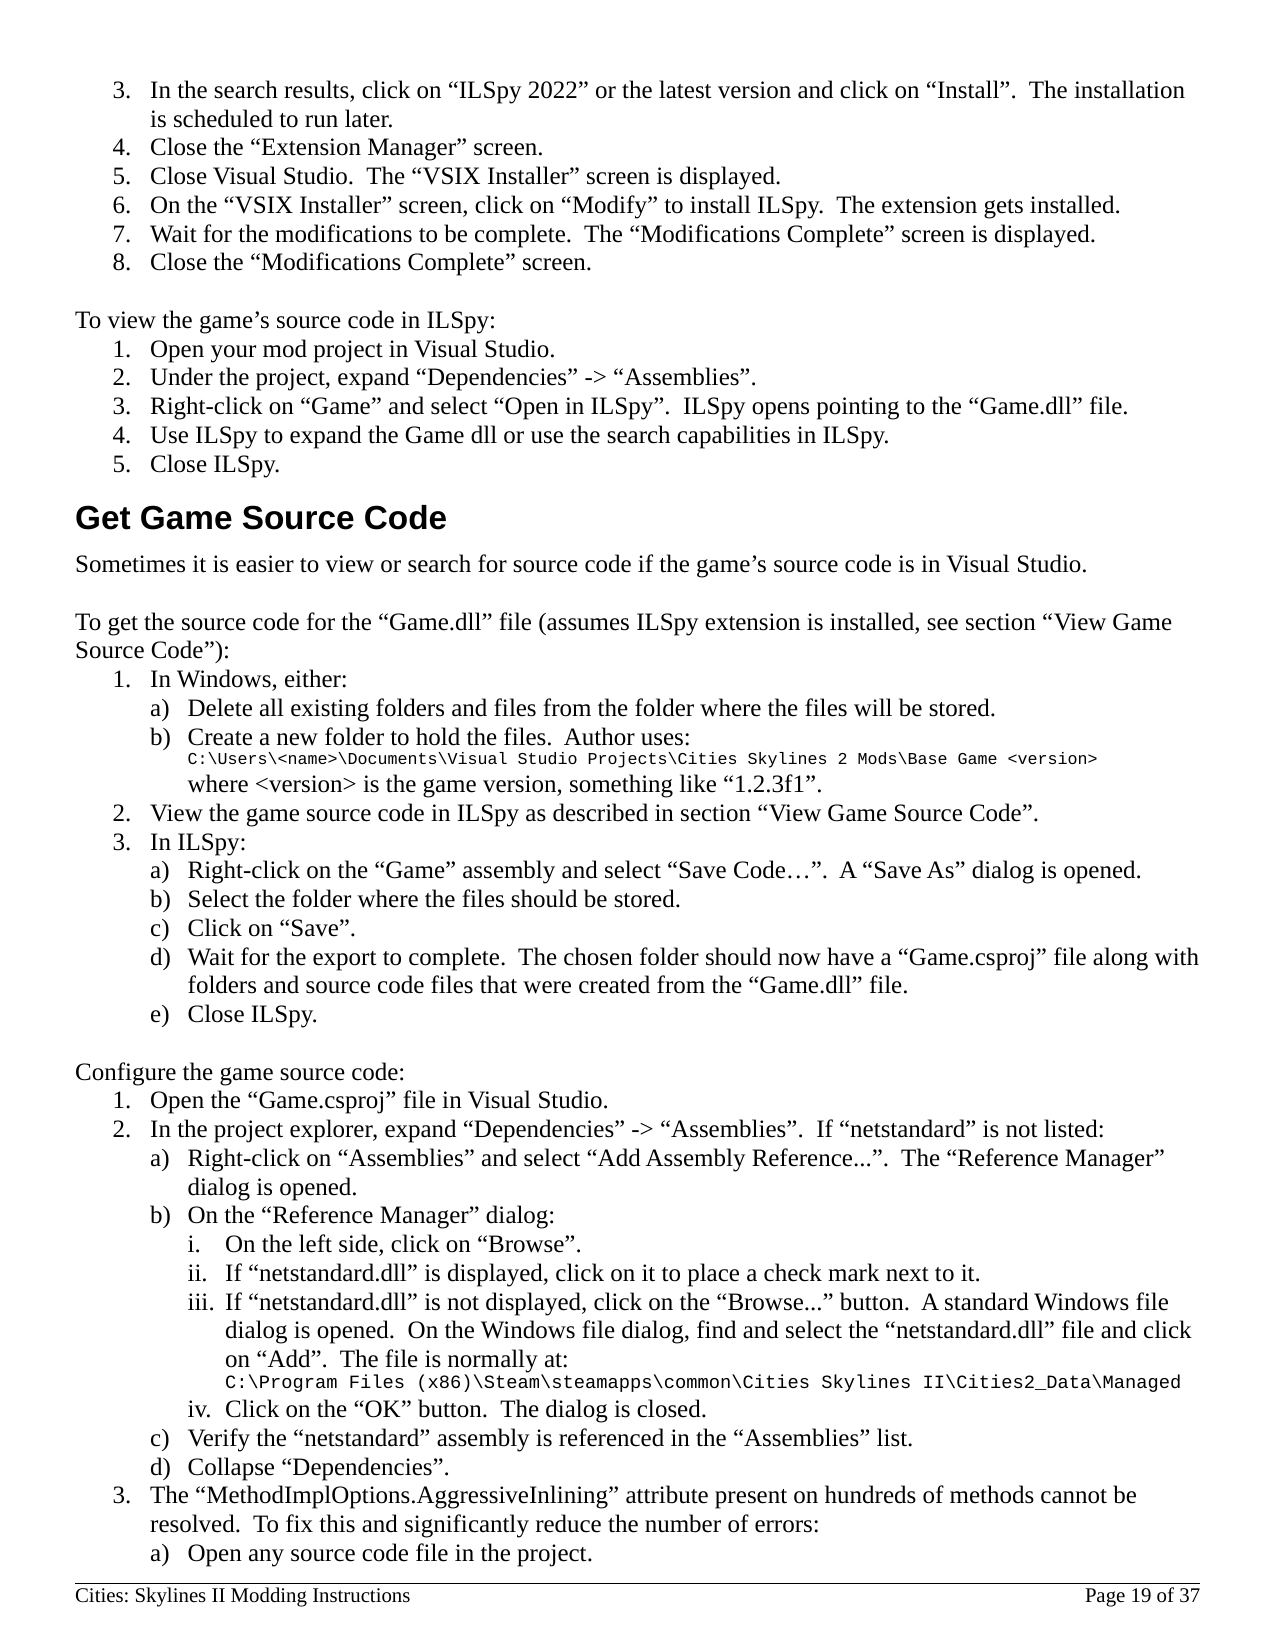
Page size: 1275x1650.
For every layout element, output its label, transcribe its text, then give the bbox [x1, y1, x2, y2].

list Close ILSpy. [150, 999, 1200, 1028]
list Close Visual Studio. The “VSIX Installer” screen is displayed. [112, 161, 1200, 190]
list Verify the “netstandard” assembly is referenced in the “Assemblies” list. [150, 1423, 1200, 1452]
text To view the game’s source code in ILSpy: [75, 305, 1200, 334]
list The “MethodImplOptions.AggressiveInlining” attribute present on hundreds of methods cannot be resolved. To fix this and significantly reduce the number of errors: [112, 1481, 1200, 1538]
list Wait for the modifications to be complete. The “Modifications Complete” screen is displayed. [112, 219, 1200, 247]
list Wait for the export to complete. The chosen folder should now have a “Game.csproj” file along with folders and source code files that were created from the “Game.dll” file. [150, 942, 1200, 999]
list View the game source code in ILSpy as described in section “View Game Source Code”. [112, 798, 1200, 827]
list In the search results, click on “ILSpy 2022” or the latest version and click on “Install”. The installation is scheduled to run later. [112, 75, 1200, 132]
text To get the source code for the “Game.dll” file (assumes ILSpy extension is installed, see section “View Game Source Code”): [75, 607, 1200, 664]
list If “netstandard.dll” is displayed, click on it to place a check mark next to it. [187, 1258, 1200, 1287]
list Collapse “Dependencies”. [150, 1452, 1200, 1481]
list Close the “Extension Manager” screen. [112, 132, 1200, 161]
text Sometimes it is easier to view or search for source code if the game’s source code is in Visual Studio. [75, 549, 1200, 578]
list Close the “Modifications Complete” screen. [112, 247, 1200, 276]
list Select the folder where the files should be stored. [150, 884, 1200, 913]
list Use ILSpy to expand the Game dll or use the search capabilities in ILSpy. [112, 420, 1200, 449]
list Right-click on the “Game” assembly and select “Save Code…”. A “Save As” dialog is opened. [150, 856, 1200, 884]
list In Windows, either: [112, 664, 1200, 693]
list On the left side, click on “Browse”. [187, 1229, 1200, 1258]
list In ILSpy: [112, 827, 1200, 856]
list Click on the “OK” button. The dialog is closed. [187, 1394, 1200, 1423]
list Right-click on “Game” and select “Open in ILSpy”. ILSpy opens pointing to the “Game.dll” file. [112, 391, 1200, 420]
list In the project explorer, expand “Dependencies” -> “Assemblies”. If “netstandard” is not listed: [112, 1114, 1200, 1143]
list On the “VSIX Installer” screen, click on “Modify” to install ILSpy. The extension gets installed. [112, 190, 1200, 219]
subtitle Get Game Source Code [75, 498, 1200, 537]
list Under the project, expand “Dependencies” -> “Assemblies”. [112, 362, 1200, 391]
list Open the “Game.csproj” file in Visual Studio. [112, 1086, 1200, 1114]
list Open your mod project in Visual Studio. [112, 334, 1200, 362]
list Create a new folder to hold the files. Author uses: C:\Users\<name>\Documents\Visual Studio Projects\Cities Skylines 2 Mods\Base Game <version> where <version> is the game version, something like “1.2.3f1”. [150, 722, 1200, 798]
list Right-click on “Assemblies” and select “Add Assembly Reference...”. The “Reference Manager” dialog is opened. [150, 1143, 1200, 1201]
list On the “Reference Manager” dialog: [150, 1201, 1200, 1229]
list Delete all existing folders and files from the folder where the files will be stored. [150, 693, 1200, 722]
list Open any source code file in the project. [150, 1538, 1200, 1567]
list If “netstandard.dll” is not displayed, click on the “Browse...” button. A standard Windows file dialog is opened. On the Windows file dialog, find and select the “netstandard.dll” file and click on “Add”. The file is normally at: C:\Program Files (x86)\Steam\steamapps\common\Cities Skylines II\Cities2_Data\Managed [187, 1287, 1200, 1394]
text Configure the game source code: [75, 1057, 1200, 1086]
list Click on “Save”. [150, 913, 1200, 942]
list Close ILSpy. [112, 449, 1200, 477]
